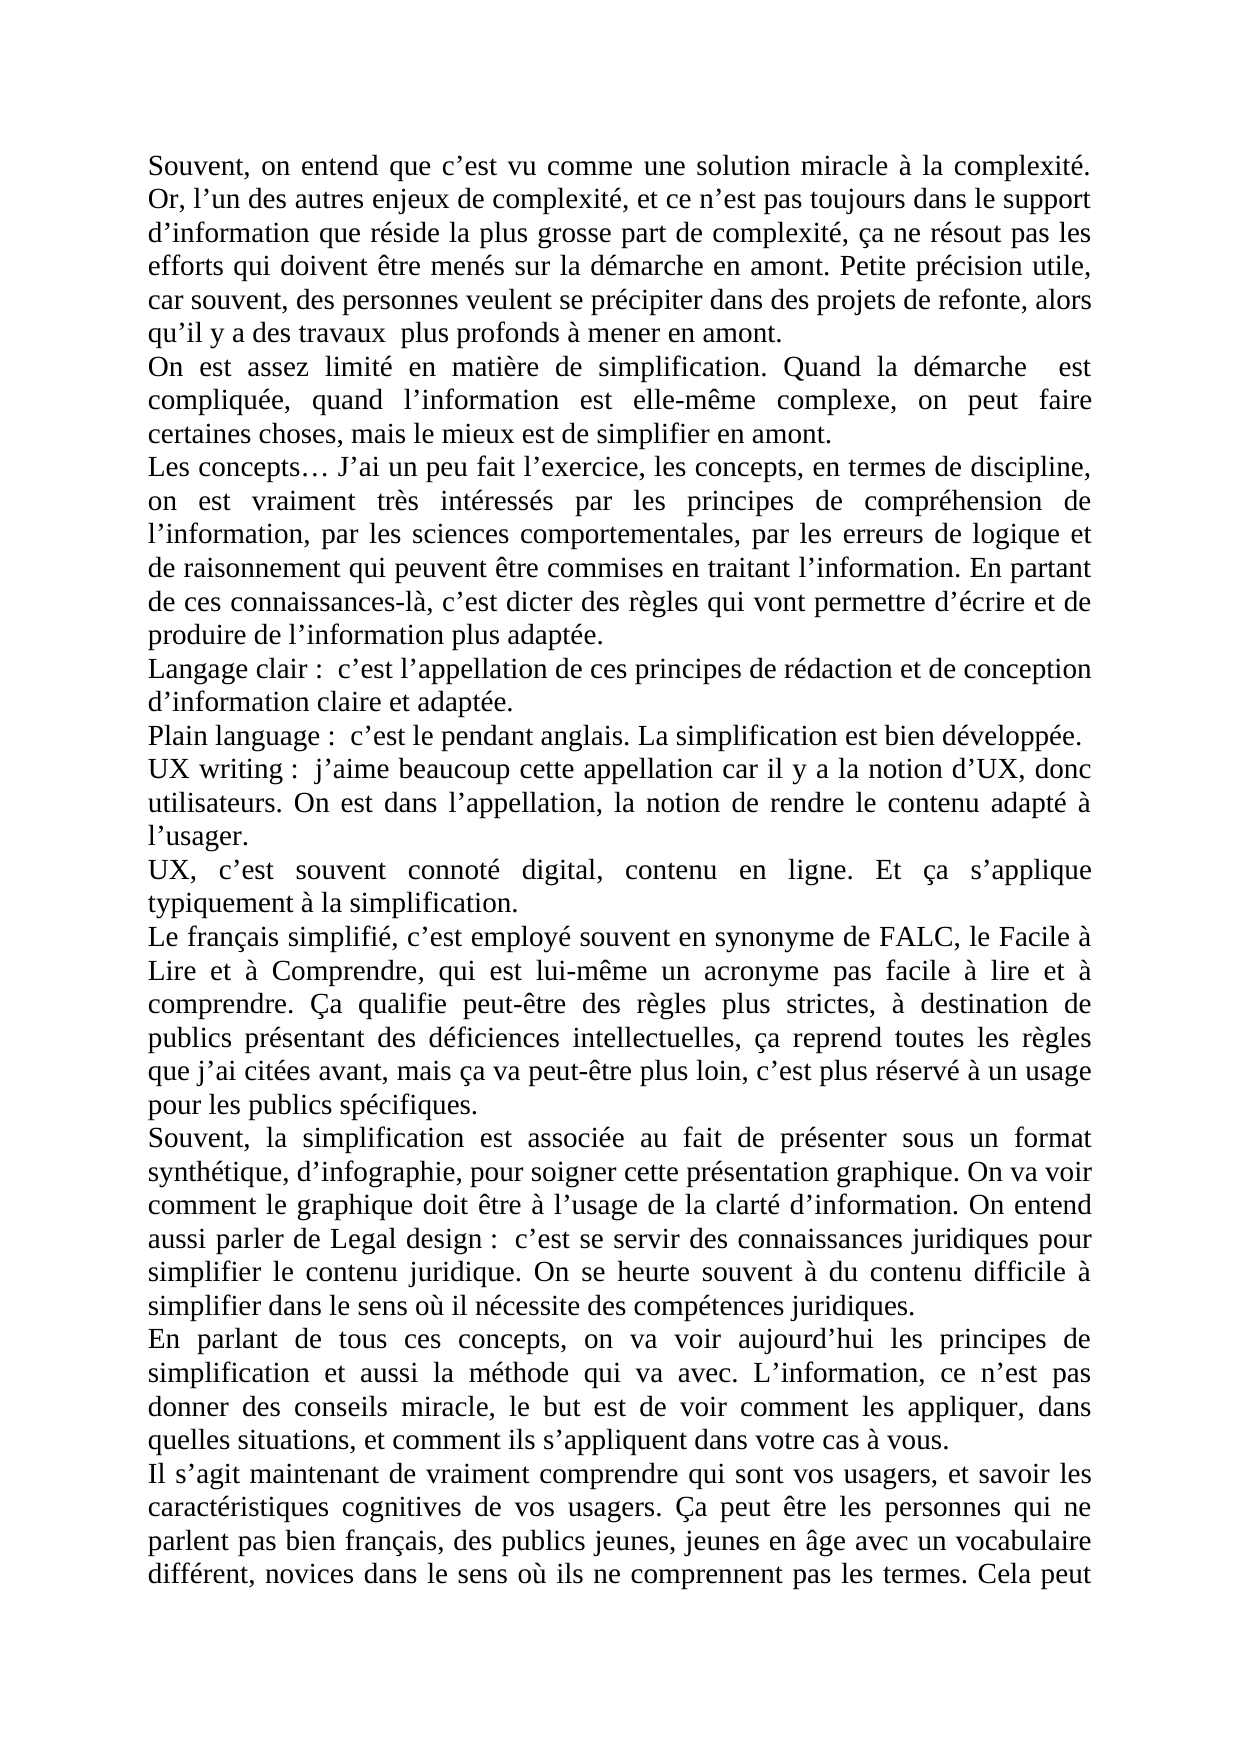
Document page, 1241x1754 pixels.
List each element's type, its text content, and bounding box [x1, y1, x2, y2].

text Il s’agit maintenant de vraiment comprendre qui sont vos usagers, et savoir les caractéristiques cognitives de vos usagers. Ça peut être les personnes qui ne parlent pas bien français, des publics jeunes, jeunes en âge avec un vocabulaire différent, novices dans le sens où ils ne comprennent pas les termes. Cela peut [148, 1456, 1093, 1590]
text UX, c’est souvent connoté digital, contenu en ligne. Et ça s’applique typiquement à la simplification. [148, 852, 1093, 919]
text Souvent, la simplification est associée au fait de présenter sous un format synthétique, d’infographie, pour soigner cette présentation graphique. On va voir comment le graphique doit être à l’usage de la clarté d’information. On entend aussi parler de Legal design : c’est se servir des connaissances juridiques pour simplifier le contenu juridique. On se heurte souvent à du contenu difficile à simplifier dans le sens où il nécessite des compétences juridiques. [148, 1120, 1093, 1322]
text Plain language : c’est le pendant anglais. La simplification est bien développée. [148, 718, 1093, 751]
text Langage clair : c’est l’appellation de ces principes de rédaction et de conception d’information claire et adaptée. [148, 651, 1093, 718]
text Les concepts… J’ai un peu fait l’exercice, les concepts, en termes de discipline, on est vraiment très intéressés par les principes de compréhension de l’information, par les sciences comportementales, par les erreurs de logique et de raisonnement qui peuvent être commises en traitant l’information. En partant de ces connaissances-là, c’est dicter des règles qui vont permettre d’écrire et de produire de l’information plus adaptée. [148, 449, 1093, 651]
text UX writing : j’aime beaucoup cette appellation car il y a la notion d’UX, donc utilisateurs. On est dans l’appellation, la notion de rendre le contenu adapté à l’usager. [148, 751, 1093, 852]
text En parlant de tous ces concepts, on va voir aujourd’hui les principes de simplification et aussi la méthode qui va avec. L’information, ce n’est pas donner des conseils miracle, le but est de voir comment les appliquer, dans quelles situations, et comment ils s’appliquent dans votre cas à vous. [148, 1322, 1093, 1456]
text Le français simplifié, c’est employé souvent en synonyme de FALC, le Facile à Lire et à Comprendre, qui est lui-même un acronyme pas facile à lire et à comprendre. Ça qualifie peut-être des règles plus strictes, à destination de publics présentant des déficiences intellectuelles, ça reprend toutes les règles que j’ai citées avant, mais ça va peut-être plus loin, c’est plus réservé à un usage pour les publics spécifiques. [148, 919, 1093, 1120]
text On est assez limité en matière de simplification. Quand la démarche est compliquée, quand l’information est elle-même complexe, on peut faire certaines choses, mais le mieux est de simplifier en amont. [148, 349, 1093, 449]
text Souvent, on entend que c’est vu comme une solution miracle à la complexité. Or, l’un des autres enjeux de complexité, et ce n’est pas toujours dans le support d’information que réside la plus grosse part de complexité, ça ne résout pas les efforts qui doivent être menés sur la démarche en amont. Petite précision utile, car souvent, des personnes veulent se précipiter dans des projets de refonte, alors qu’il y a des travaux plus profonds à mener en amont. [148, 148, 1093, 349]
